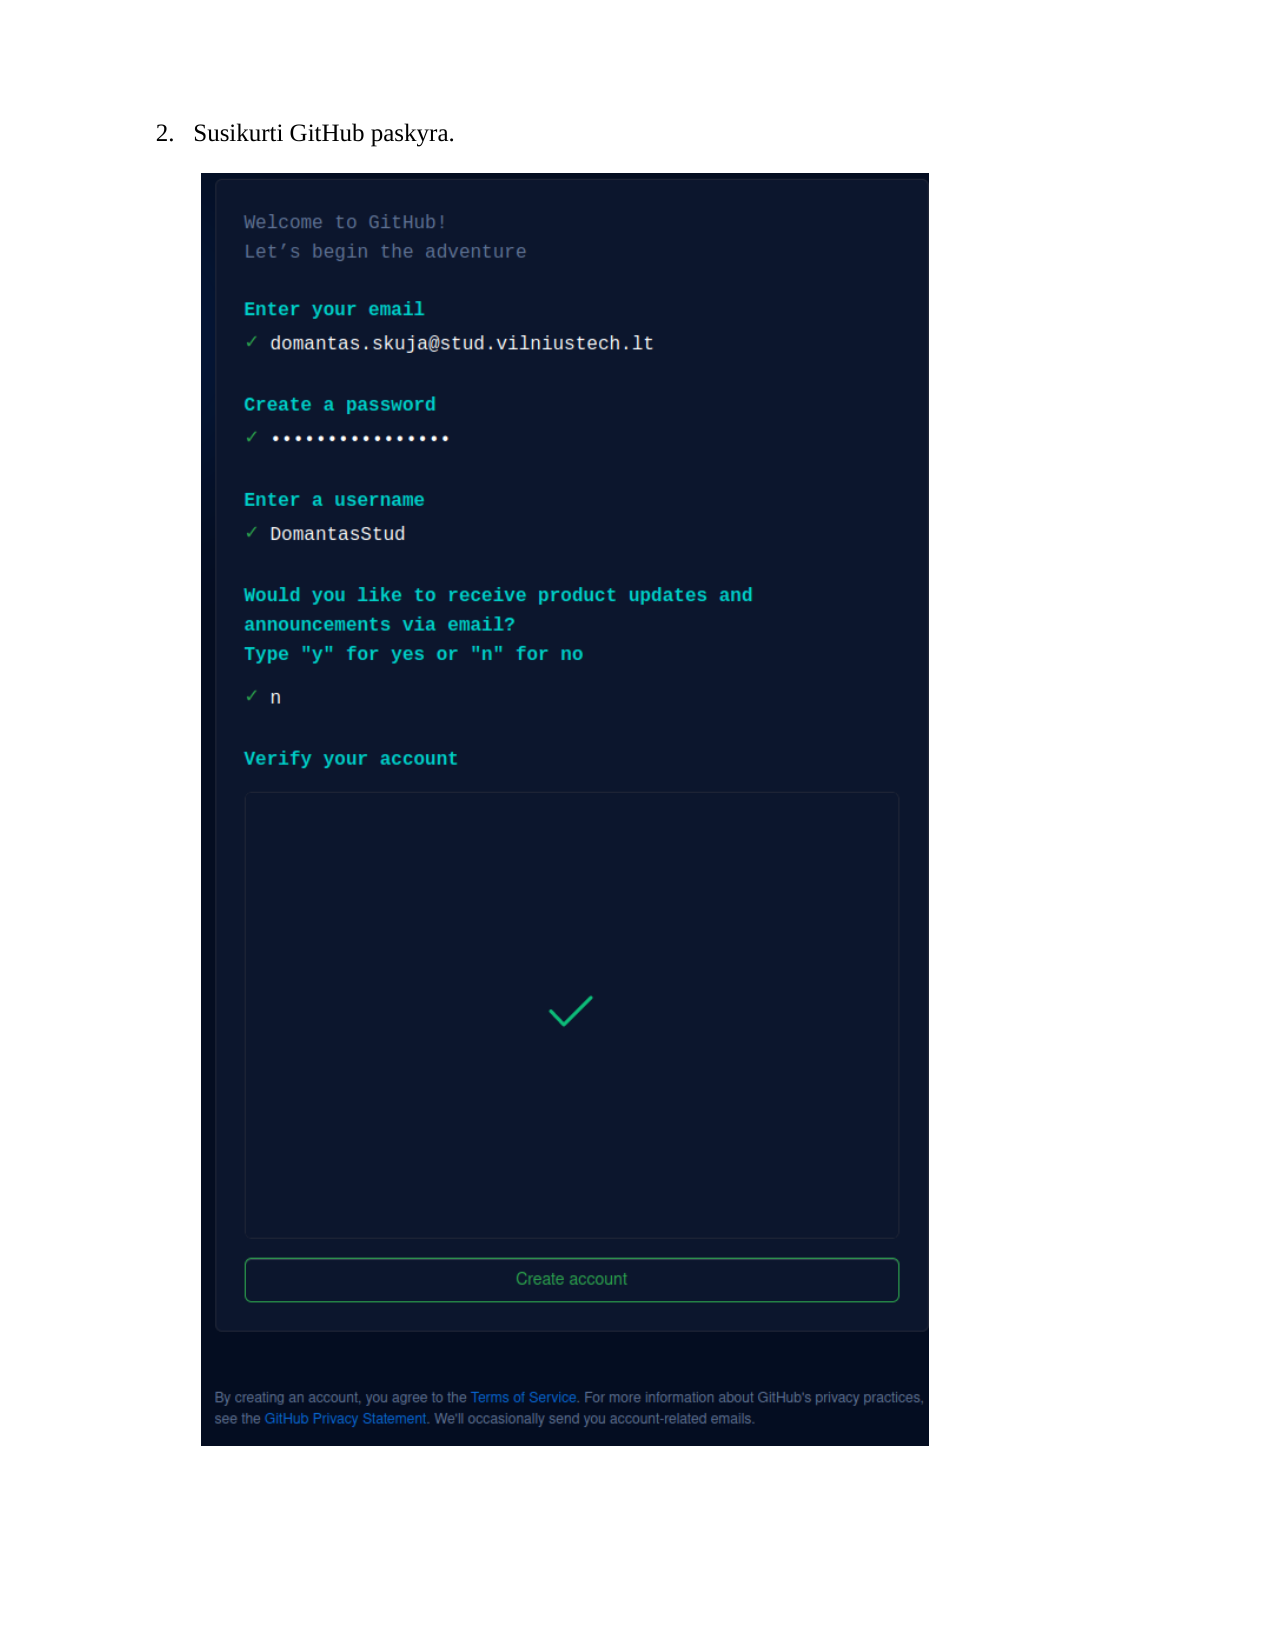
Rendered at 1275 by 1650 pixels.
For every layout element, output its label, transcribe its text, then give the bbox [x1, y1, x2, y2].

list Susikurti GitHub paskyra. [156, 118, 1157, 147]
picture [201, 173, 929, 1446]
